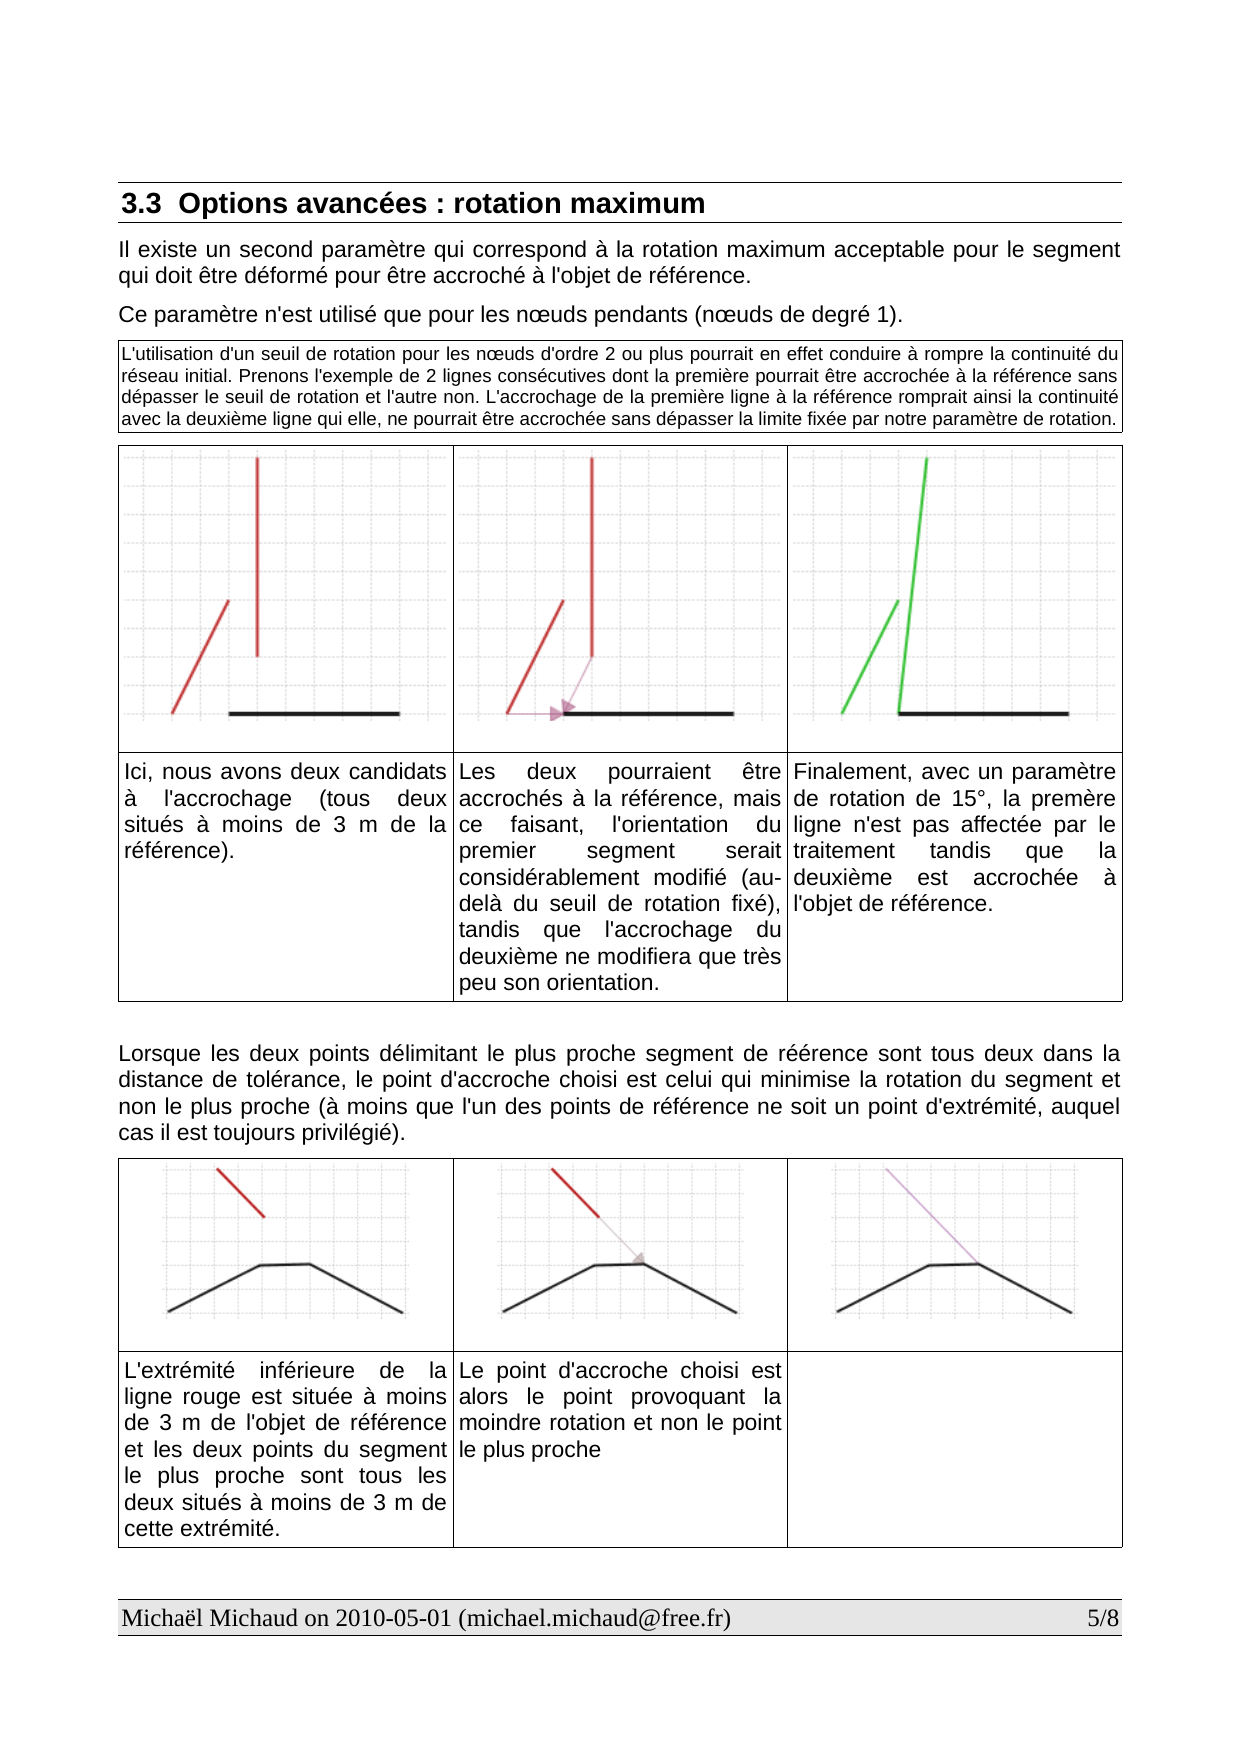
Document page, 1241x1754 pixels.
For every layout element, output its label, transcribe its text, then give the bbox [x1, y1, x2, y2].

table_header [454, 1159, 787, 1351]
table_header [119, 446, 453, 752]
table_header [788, 446, 1122, 752]
text Lorsque les deux points délimitant le plus proche segment de réérence sont tous deux dans la distance de tolérance, le point d'accroche choisi est celui qui minimise la rotation du segment et non le plus proche (à moins que l'un des points de référence ne soit un point d'extrémité, auquel cas il est toujours privilégié). [118, 1040, 1122, 1145]
text L'utilisation d'un seuil de rotation pour les nœuds d'ordre 2 ou plus pourrait en effet conduire à rompre la continuité du réseau initial. Prenons l'exemple de 2 lignes consécutives dont la première pourrait être accrochée à la référence sans dépasser le seuil de rotation et l'autre non. L'accrochage de la première ligne à la référence romprait ainsi la continuité avec la deuxième ligne qui elle, ne pourrait être accrochée sans dépasser la limite fixée par notre paramètre de rotation. [119, 341, 1122, 432]
subtitle Options avancées : rotation maximum [118, 183, 1122, 222]
text Il existe un second paramètre qui correspond à la rotation maximum acceptable pour le segment qui doit être déformé pour être accroché à l'objet de référence. [118, 236, 1122, 289]
picture [496, 1163, 744, 1319]
picture [830, 1163, 1079, 1319]
table_header [119, 1159, 453, 1351]
table_cell L'extrémité inférieure de la ligne rouge est située à moins de 3 m de l'objet de référence et les deux points du segment le plus proche sont tous les deux situés à moins de 3 m de cette extrémité. [119, 1352, 453, 1547]
table_cell Ici, nous avons deux candidats à l'accrochage (tous deux situés à moins de 3 m de la référence). [119, 753, 453, 1001]
text Ce paramètre n'est utilisé que pour les nœuds pendants (nœuds de degré 1). [118, 301, 1122, 327]
table_header [788, 1159, 1122, 1351]
table_cell [788, 1352, 1122, 1547]
picture [161, 1163, 410, 1319]
table_header [454, 446, 787, 752]
table_cell Les deux pourraient être accrochés à la référence, mais ce faisant, l'orientation du premier segment serait considérablement modifié (au-delà du seuil de rotation fixé), tandis que l'accrochage du deuxième ne modifiera que très peu son orientation. [454, 753, 787, 1001]
table_cell Le point d'accroche choisi est alors le point provoquant la moindre rotation et non le point le plus proche [454, 1352, 787, 1547]
table_cell Finalement, avec un paramètre de rotation de 15°, la premère ligne n'est pas affectée par le traitement tandis que la deuxième est accrochée à l'objet de référence. [788, 753, 1122, 1001]
